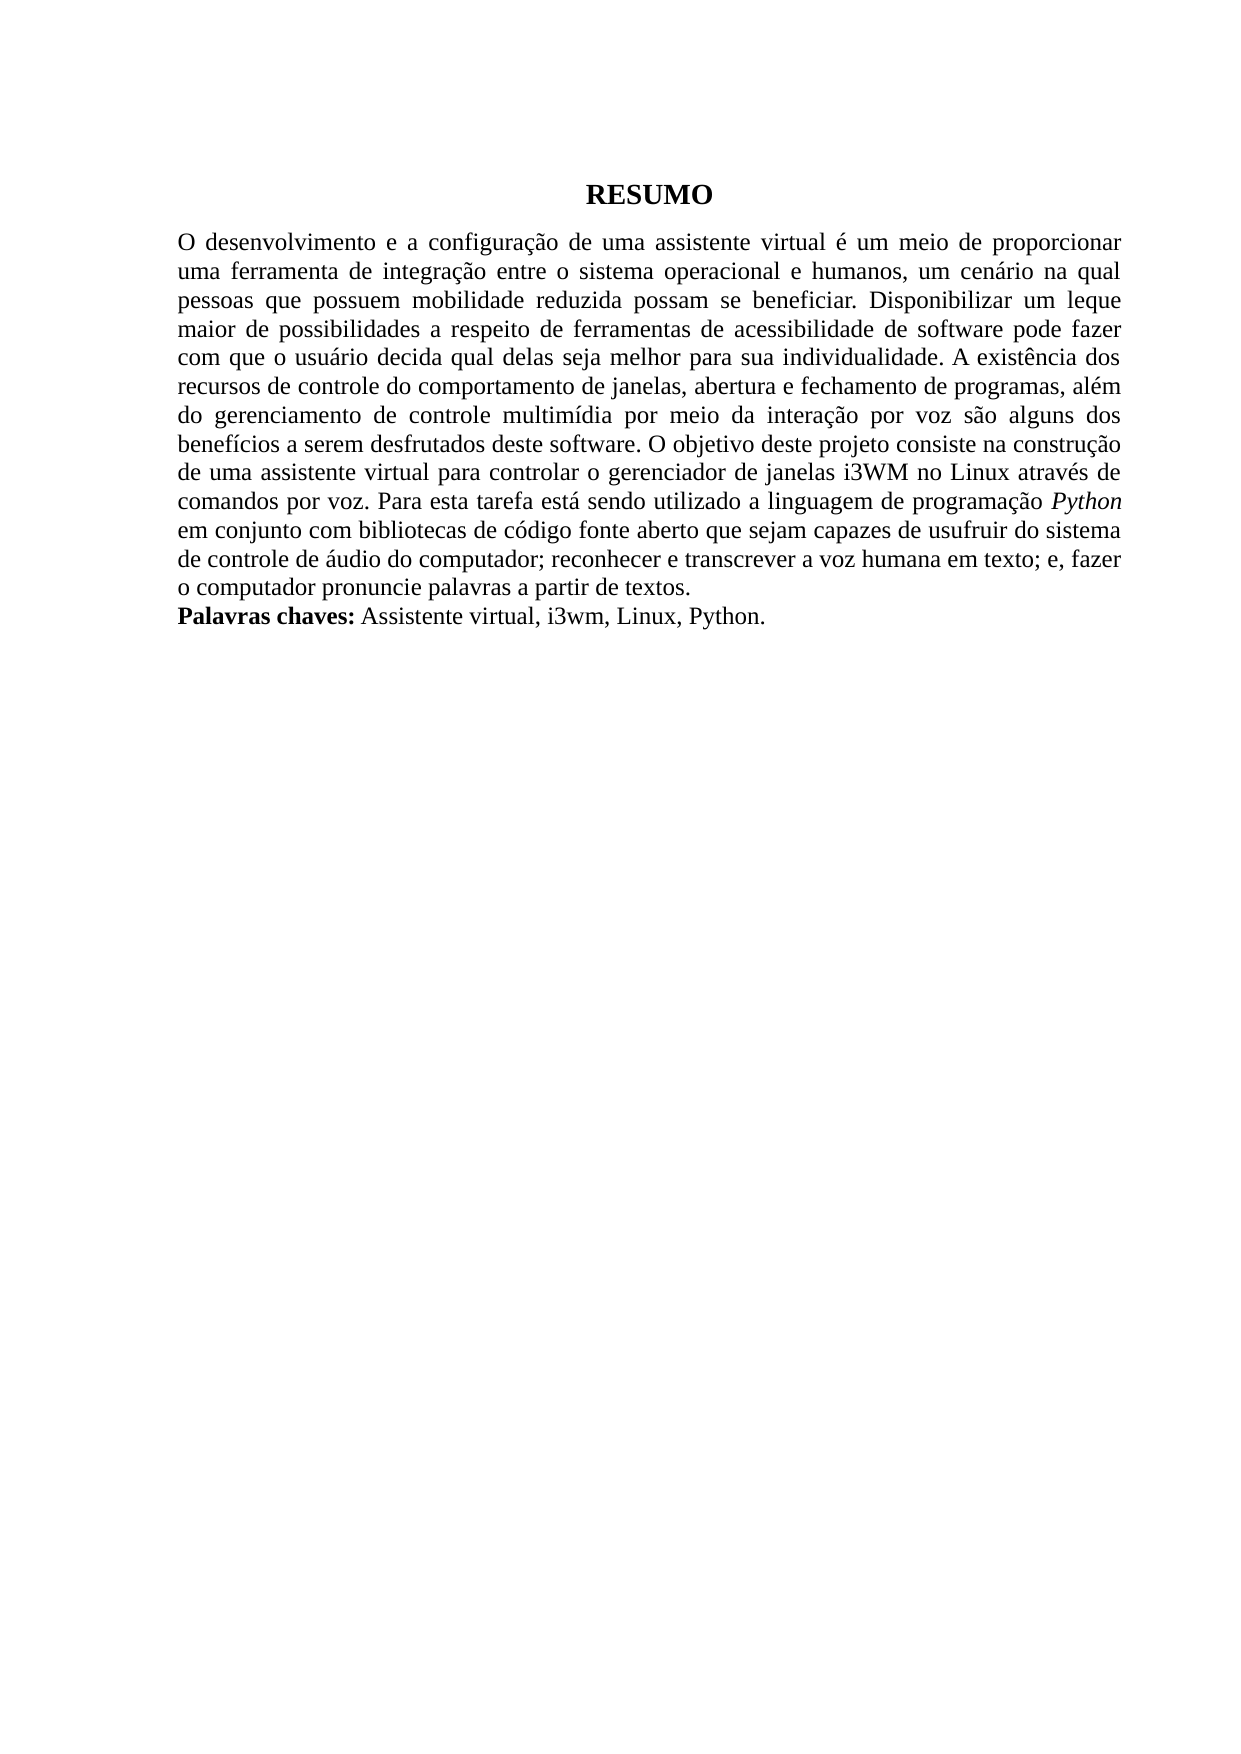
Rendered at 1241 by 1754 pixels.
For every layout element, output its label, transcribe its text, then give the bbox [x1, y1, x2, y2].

text Palavras chaves: Assistente virtual, i3wm, Linux, Python. [177, 601, 1122, 630]
text RESUMO [177, 177, 1122, 211]
text O desenvolvimento e a configuração de uma assistente virtual é um meio de proporcionar uma ferramenta de integração entre o sistema operacional e humanos, um cenário na qual pessoas que possuem mobilidade reduzida possam se beneficiar. Disponibilizar um leque maior de possibilidades a respeito de ferramentas de acessibilidade de software pode fazer com que o usuário decida qual delas seja melhor para sua individualidade. A existência dos recursos de controle do comportamento de janelas, abertura e fechamento de programas, além do gerenciamento de controle multimídia por meio da interação por voz são alguns dos benefícios a serem desfrutados deste software. O objetivo deste projeto consiste na construção de uma assistente virtual para controlar o gerenciador de janelas i3WM no Linux através de comandos por voz. Para esta tarefa está sendo utilizado a linguagem de programação Python em conjunto com bibliotecas de código fonte aberto que sejam capazes de usufruir do sistema de controle de áudio do computador; reconhecer e transcrever a voz humana em texto; e, fazer o computador pronuncie palavras a partir de textos. [177, 227, 1122, 601]
